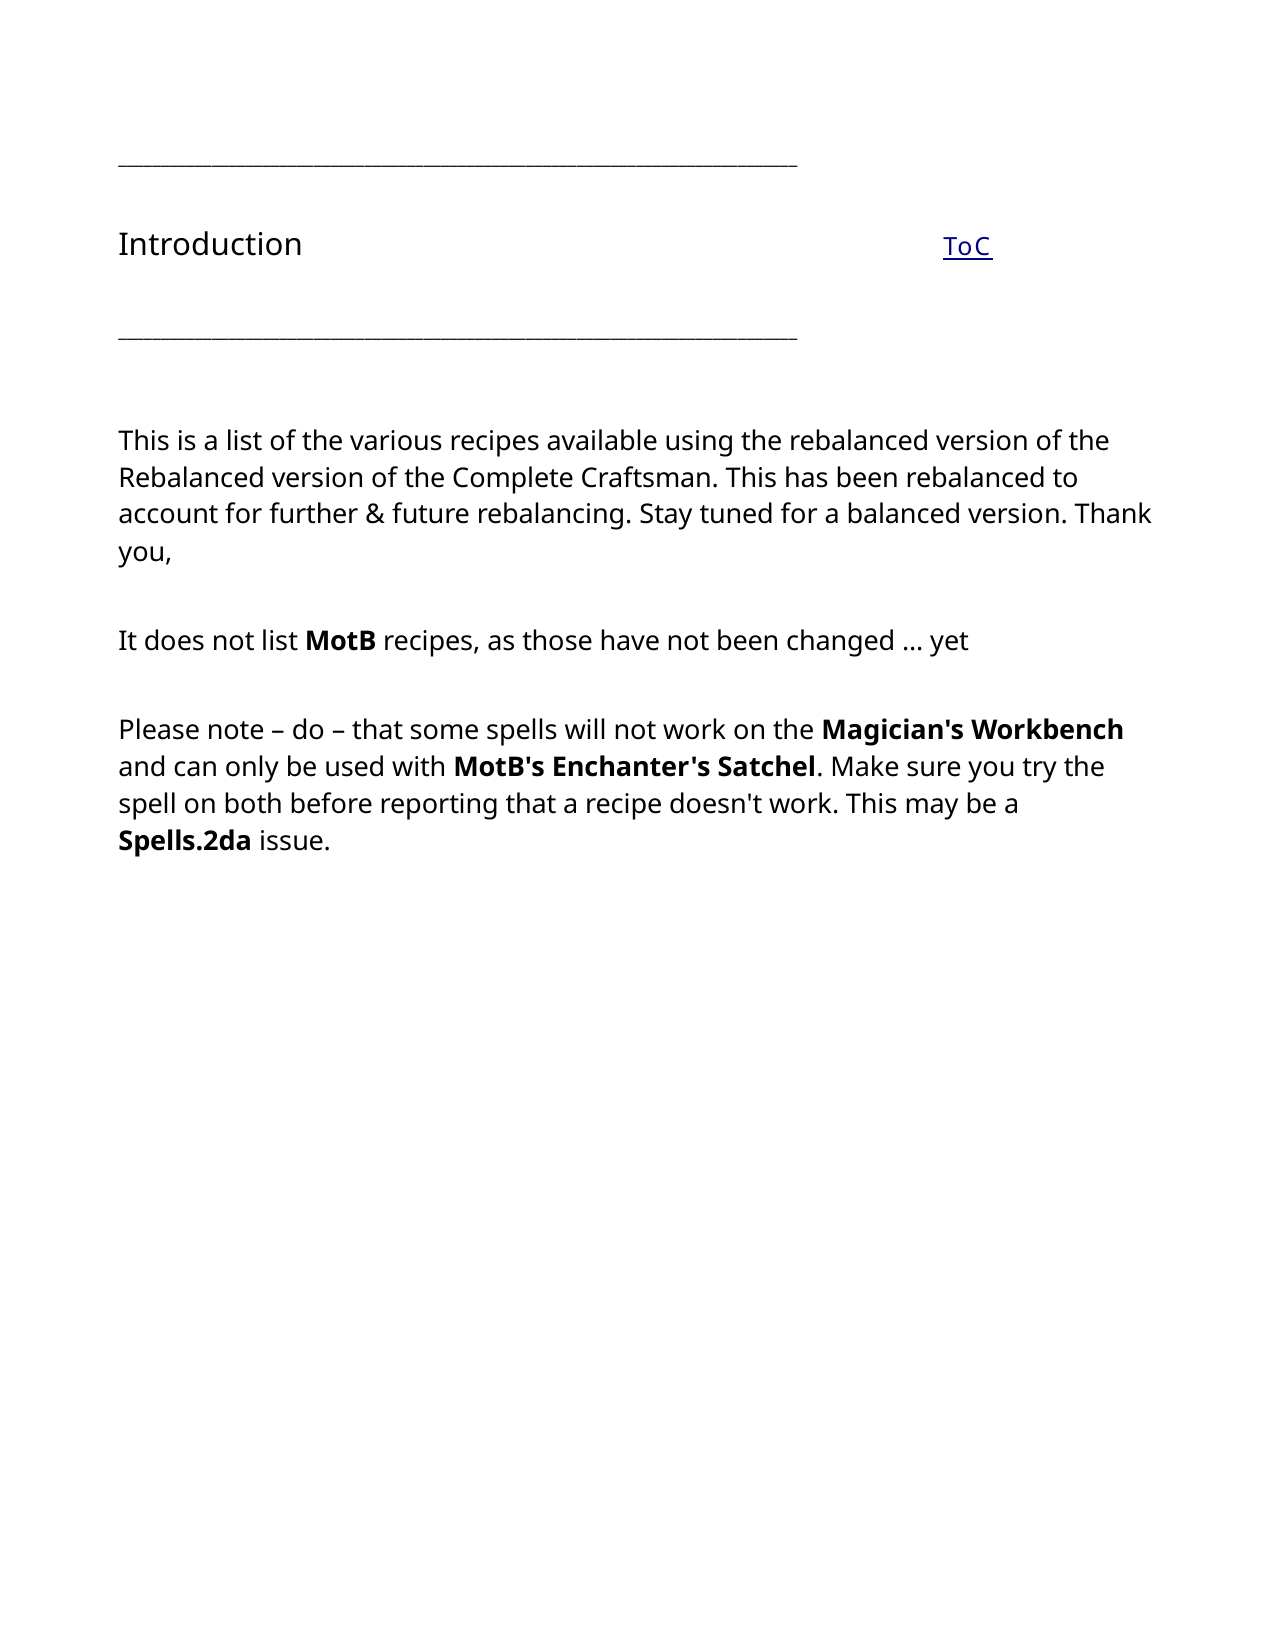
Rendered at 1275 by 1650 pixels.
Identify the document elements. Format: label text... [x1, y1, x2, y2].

text This is a list of the various recipes available using the rebalanced version of the Rebalanced version of the Complete Craftsman. This has been rebalanced to account for further & future rebalancing. Stay tuned for a balanced version. Thank you, [118, 421, 1157, 569]
text It does not list MotB recipes, as those have not been changed ... yet [118, 621, 1157, 658]
text Please note – do – that some spells will not work on the Magician's Workbench and can only be used with MotB's Enchanter's Satchel. Make sure you try the spell on both before reporting that a recipe doesn't work. This may be a Spells.2da issue. [118, 710, 1157, 858]
text ________________________________________________________________________________ [118, 317, 1157, 343]
text Introduction ToC [118, 222, 1157, 265]
text ________________________________________________________________________________ [118, 144, 1157, 170]
